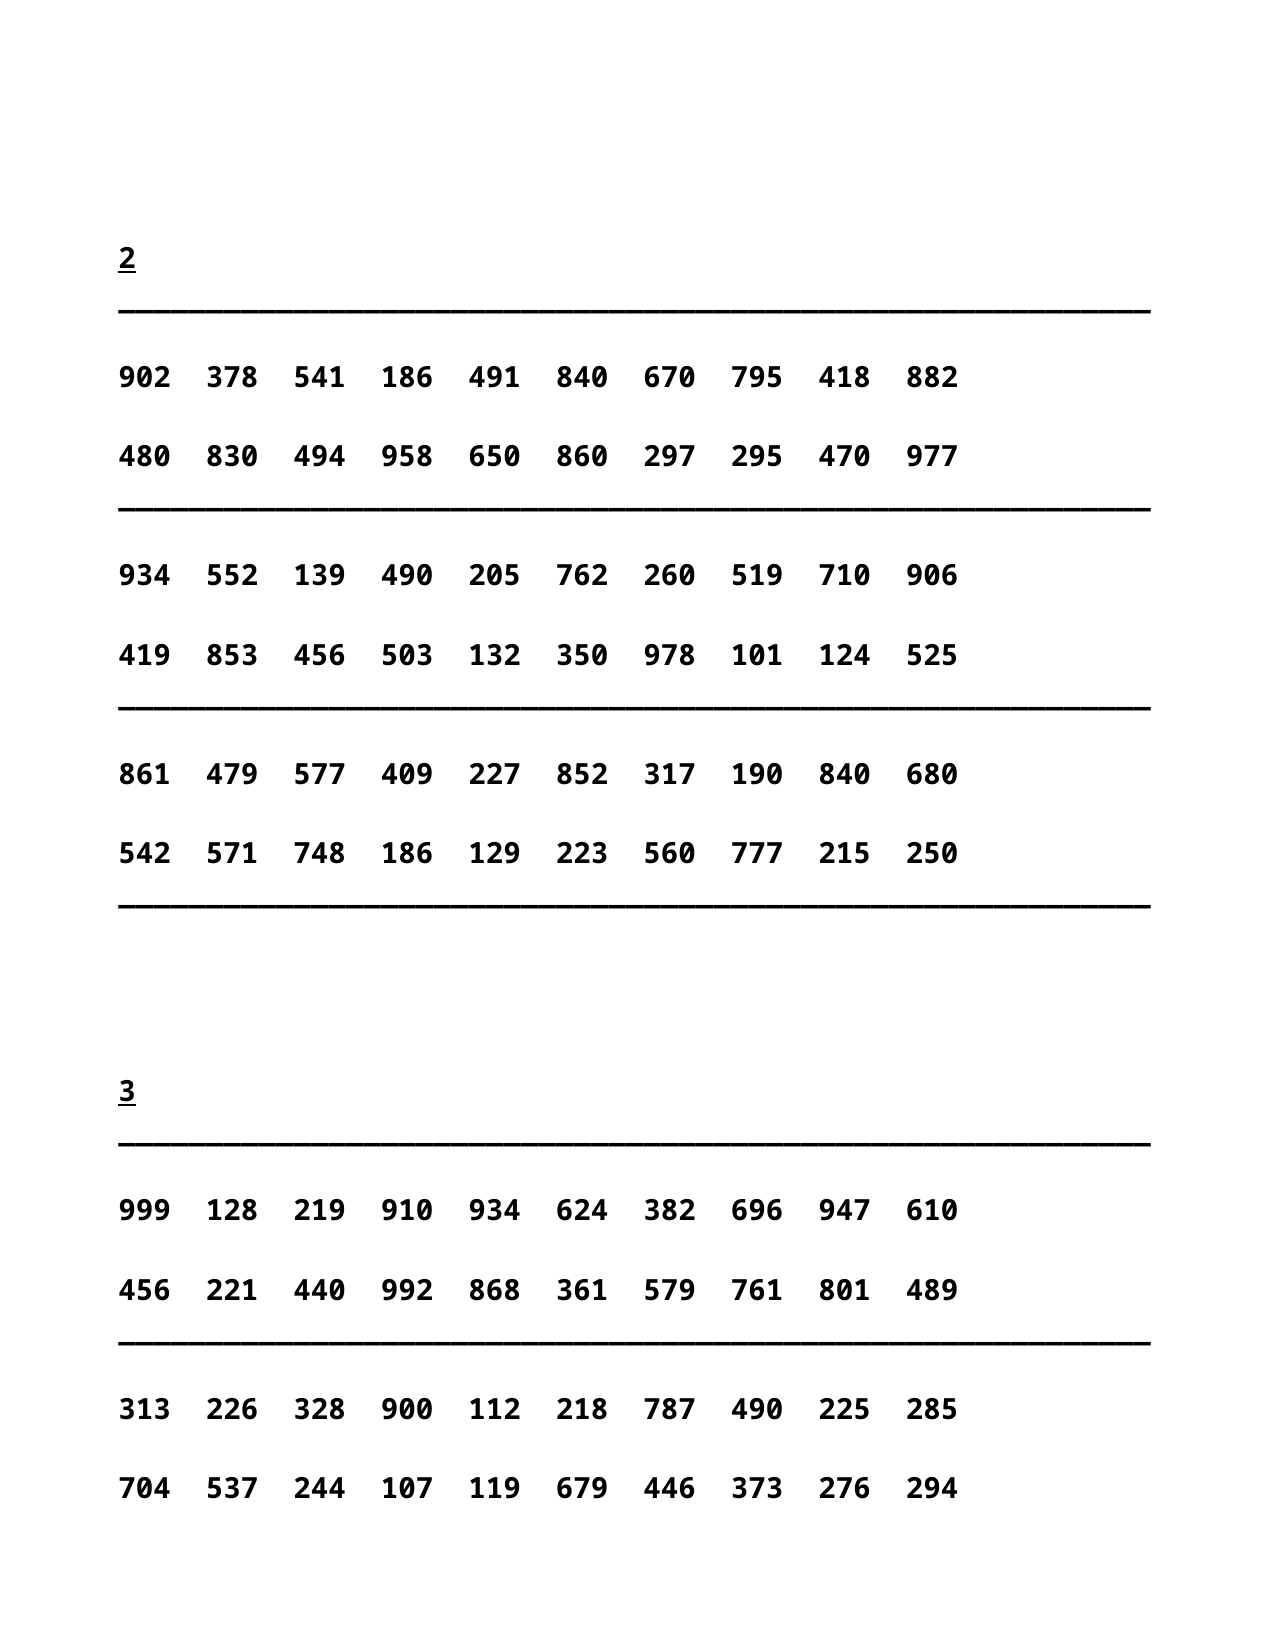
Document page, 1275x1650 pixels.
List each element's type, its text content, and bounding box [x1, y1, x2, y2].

text 902 378 541 186 491 840 670 795 418 882 [118, 356, 1157, 396]
text 419 853 456 503 132 350 978 101 124 525 [118, 634, 1157, 674]
text 542 571 748 186 129 223 560 777 215 250 [118, 832, 1157, 872]
text 2 [118, 237, 1157, 277]
text ___________________________________________________________ [118, 277, 1157, 317]
text 704 537 244 107 119 679 446 373 276 294 [118, 1467, 1157, 1507]
text ___________________________________________________________ [118, 872, 1157, 912]
text ___________________________________________________________ [118, 674, 1157, 713]
text 861 479 577 409 227 852 317 190 840 680 [118, 753, 1157, 793]
text 934 552 139 490 205 762 260 519 710 906 [118, 555, 1157, 594]
text 3 [118, 1071, 1157, 1110]
text 456 221 440 992 868 361 579 761 801 489 [118, 1269, 1157, 1309]
text ___________________________________________________________ [118, 1309, 1157, 1348]
text 999 128 219 910 934 624 382 696 947 610 [118, 1190, 1157, 1229]
text ___________________________________________________________ [118, 1110, 1157, 1150]
text ___________________________________________________________ [118, 475, 1157, 515]
text 313 226 328 900 112 218 787 490 225 285 [118, 1388, 1157, 1428]
text 480 830 494 958 650 860 297 295 470 977 [118, 436, 1157, 475]
